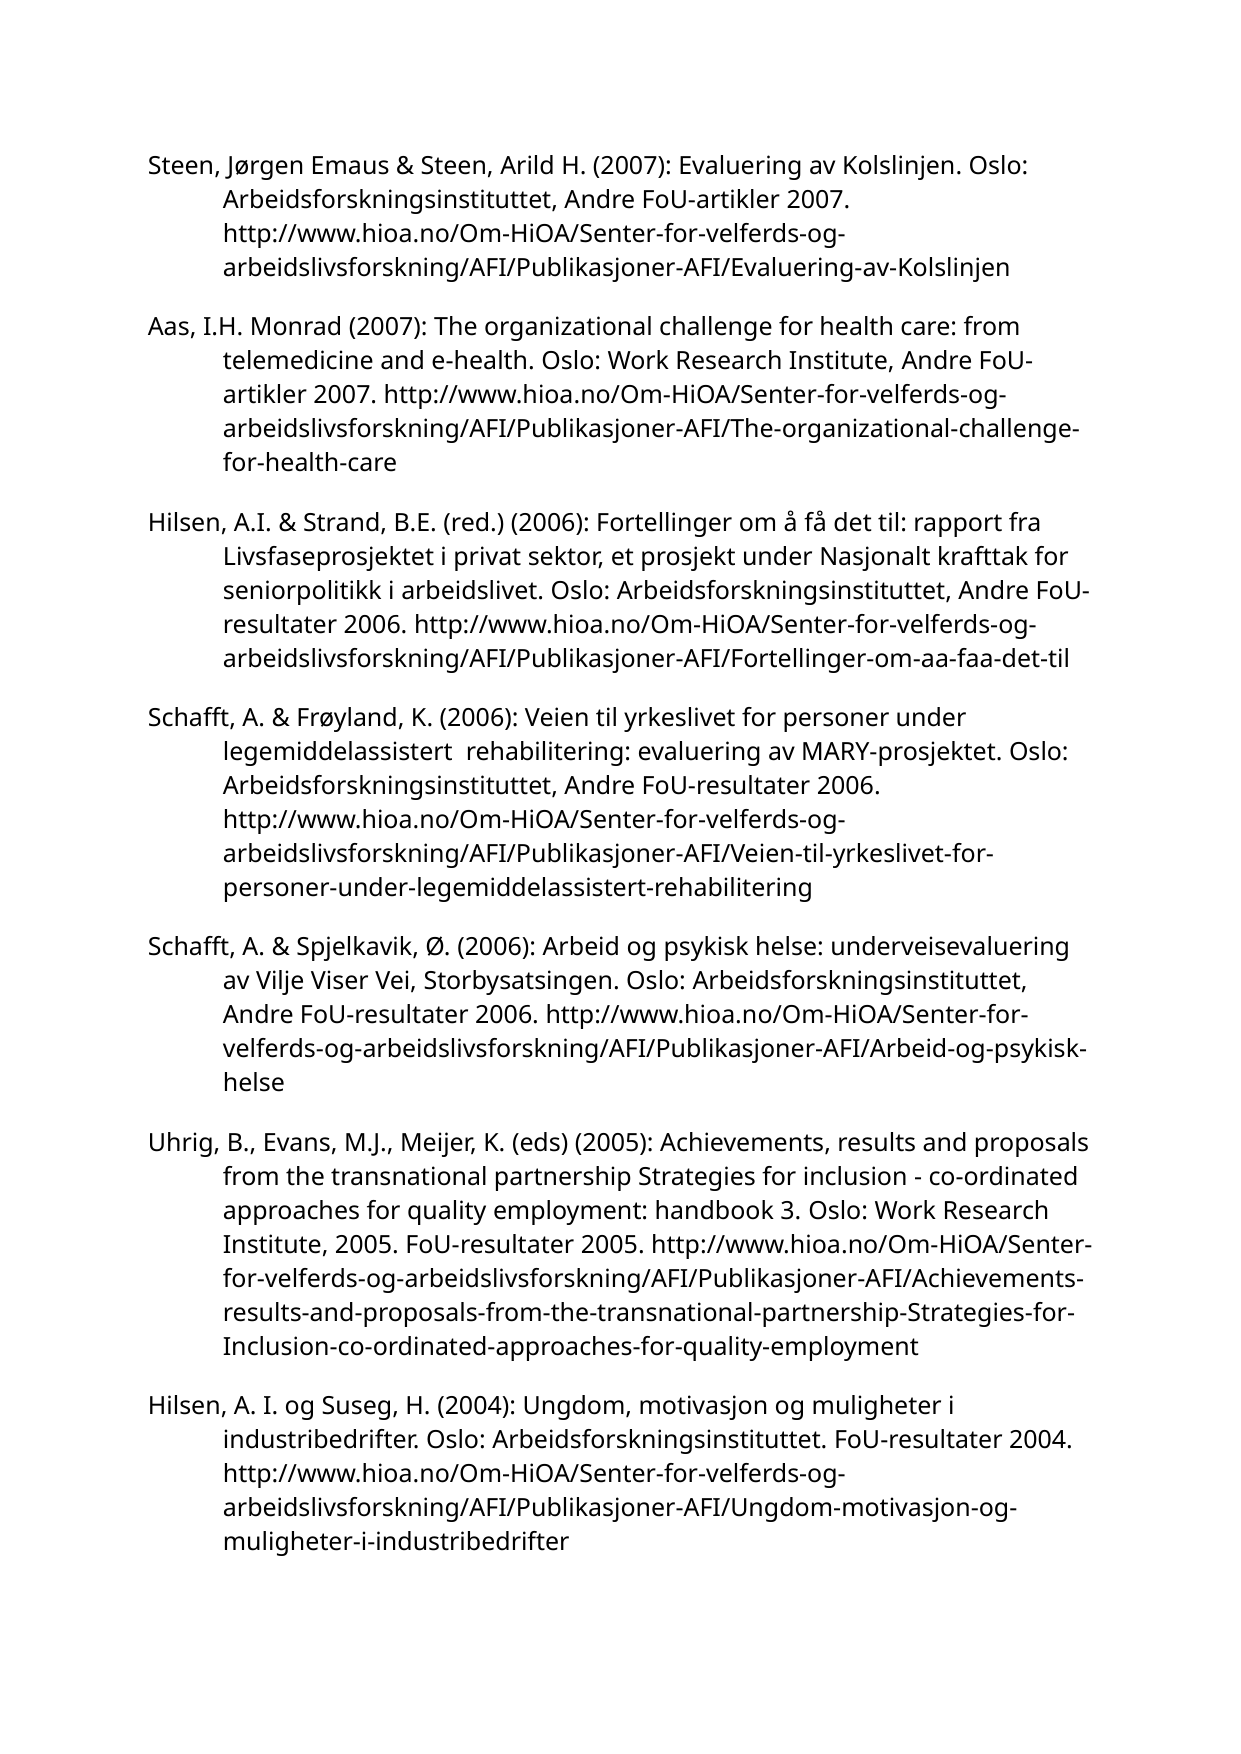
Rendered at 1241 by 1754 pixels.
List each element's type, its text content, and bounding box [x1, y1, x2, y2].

list Uhrig, B., Evans, M.J., Meijer, K. (eds) (2005): Achievements, results and proposals from the transnational partnership Strategies for inclusion - co-ordinated approaches for quality employment: handbook 3. Oslo: Work Research Institute, 2005. FoU-resultater 2005. http://www.hioa.no/Om-HiOA/Senter-for-velferds-og-arbeidslivsforskning/AFI/Publikasjoner-AFI/Achievements-results-and-proposals-from-the-transnational-partnership-Strategies-for-Inclusion-co-ordinated-approaches-for-quality-employment [148, 1124, 1093, 1363]
list Steen, Jørgen Emaus & Steen, Arild H. (2007): Evaluering av Kolslinjen. Oslo: Arbeidsforskningsinstituttet, Andre FoU-artikler 2007. http://www.hioa.no/Om-HiOA/Senter-for-velferds-og-arbeidslivsforskning/AFI/Publikasjoner-AFI/Evaluering-av-Kolslinjen [148, 148, 1093, 284]
list Schafft, A. & Frøyland, K. (2006): Veien til yrkeslivet for personer under legemiddelassistert rehabilitering: evaluering av MARY-prosjektet. Oslo: Arbeidsforskningsinstituttet, Andre FoU-resultater 2006. http://www.hioa.no/Om-HiOA/Senter-for-velferds-og-arbeidslivsforskning/AFI/Publikasjoner-AFI/Veien-til-yrkeslivet-for-personer-under-legemiddelassistert-rehabilitering [148, 699, 1093, 904]
list Hilsen, A.I. & Strand, B.E. (red.) (2006): Fortellinger om å få det til: rapport fra Livsfaseprosjektet i privat sektor, et prosjekt under Nasjonalt krafttak for seniorpolitikk i arbeidslivet. Oslo: Arbeidsforskningsinstituttet, Andre FoU-resultater 2006. http://www.hioa.no/Om-HiOA/Senter-for-velferds-og-arbeidslivsforskning/AFI/Publikasjoner-AFI/Fortellinger-om-aa-faa-det-til [148, 504, 1093, 674]
list Hilsen, A. I. og Suseg, H. (2004): Ungdom, motivasjon og muligheter i industribedrifter. Oslo: Arbeidsforskningsinstituttet. FoU-resultater 2004. http://www.hioa.no/Om-HiOA/Senter-for-velferds-og-arbeidslivsforskning/AFI/Publikasjoner-AFI/Ungdom-motivasjon-og-muligheter-i-industribedrifter [148, 1388, 1093, 1558]
list Schafft, A. & Spjelkavik, Ø. (2006): Arbeid og psykisk helse: underveisevaluering av Vilje Viser Vei, Storbysatsingen. Oslo: Arbeidsforskningsinstituttet, Andre FoU-resultater 2006. http://www.hioa.no/Om-HiOA/Senter-for-velferds-og-arbeidslivsforskning/AFI/Publikasjoner-AFI/Arbeid-og-psykisk-helse [148, 929, 1093, 1099]
list Aas, I.H. Monrad (2007): The organizational challenge for health care: from telemedicine and e-health. Oslo: Work Research Institute, Andre FoU-artikler 2007. http://www.hioa.no/Om-HiOA/Senter-for-velferds-og-arbeidslivsforskning/AFI/Publikasjoner-AFI/The-organizational-challenge-for-health-care [148, 309, 1093, 479]
